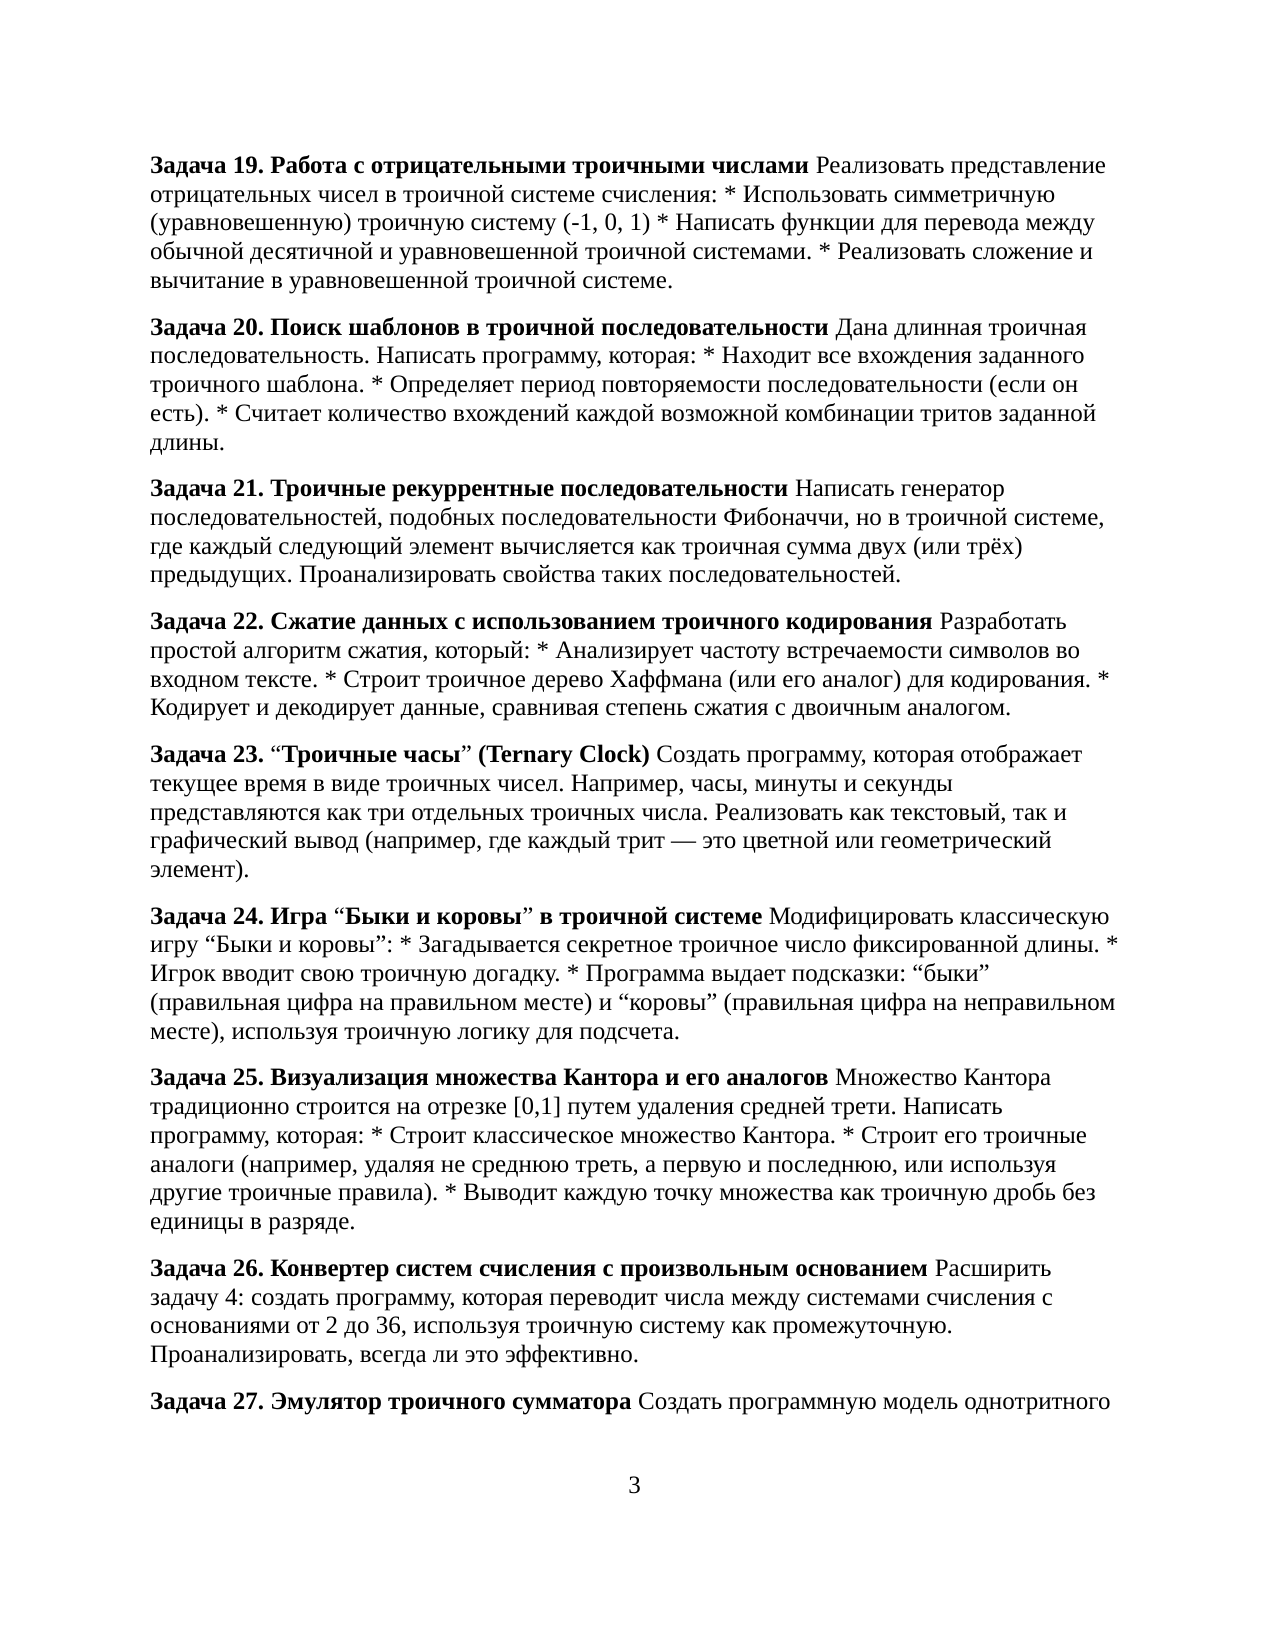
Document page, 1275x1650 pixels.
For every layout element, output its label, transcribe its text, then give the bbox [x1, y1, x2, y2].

text Задача 19. Работа с отрицательными троичными числами Реализовать представление отрицательных чисел в троичной системе счисления: * Использовать симметричную (уравновешенную) троичную систему (-1, 0, 1) * Написать функции для перевода между обычной десятичной и уравновешенной троичной системами. * Реализовать сложение и вычитание в уравновешенной троичной системе. [150, 150, 1125, 294]
text Задача 21. Троичные рекуррентные последовательности Написать генератор последовательностей, подобных последовательности Фибоначчи, но в троичной системе, где каждый следующий элемент вычисляется как троичная сумма двух (или трёх) предыдущих. Проанализировать свойства таких последовательностей. [150, 473, 1125, 588]
text Задача 20. Поиск шаблонов в троичной последовательности Дана длинная троичная последовательность. Написать программу, которая: * Находит все вхождения заданного троичного шаблона. * Определяет период повторяемости последовательности (если он есть). * Считает количество вхождений каждой возможной комбинации тритов заданной длины. [150, 312, 1125, 455]
text Задача 23. “Троичные часы” (Ternary Clock) Создать программу, которая отображает текущее время в виде троичных чисел. Например, часы, минуты и секунды представляются как три отдельных троичных числа. Реализовать как текстовый, так и графический вывод (например, где каждый трит — это цветной или геометрический элемент). [150, 739, 1125, 883]
text Задача 24. Игра “Быки и коровы” в троичной системе Модифицировать классическую игру “Быки и коровы”: * Загадывается секретное троичное число фиксированной длины. * Игрок вводит свою троичную догадку. * Программа выдает подсказки: “быки” (правильная цифра на правильном месте) и “коровы” (правильная цифра на неправильном месте), используя троичную логику для подсчета. [150, 901, 1125, 1044]
text Задача 22. Сжатие данных с использованием троичного кодирования Разработать простой алгоритм сжатия, который: * Анализирует частоту встречаемости символов во входном тексте. * Строит троичное дерево Хаффмана (или его аналог) для кодирования. * Кодирует и декодирует данные, сравнивая степень сжатия с двоичным аналогом. [150, 606, 1125, 721]
text Задача 27. Эмулятор троичного сумматора Создать программную модель однотритного [150, 1386, 1125, 1414]
text Задача 26. Конвертер систем счисления с произвольным основанием Расширить задачу 4: создать программу, которая переводит числа между системами счисления с основаниями от 2 до 36, используя троичную систему как промежуточную. Проанализировать, всегда ли это эффективно. [150, 1253, 1125, 1368]
text Задача 25. Визуализация множества Кантора и его аналогов Множество Кантора традиционно строится на отрезке [0,1] путем удаления средней трети. Написать программу, которая: * Строит классическое множество Кантора. * Строит его троичные аналоги (например, удаляя не среднюю треть, а первую и последнюю, или используя другие троичные правила). * Выводит каждую точку множества как троичную дробь без единицы в разряде. [150, 1062, 1125, 1235]
